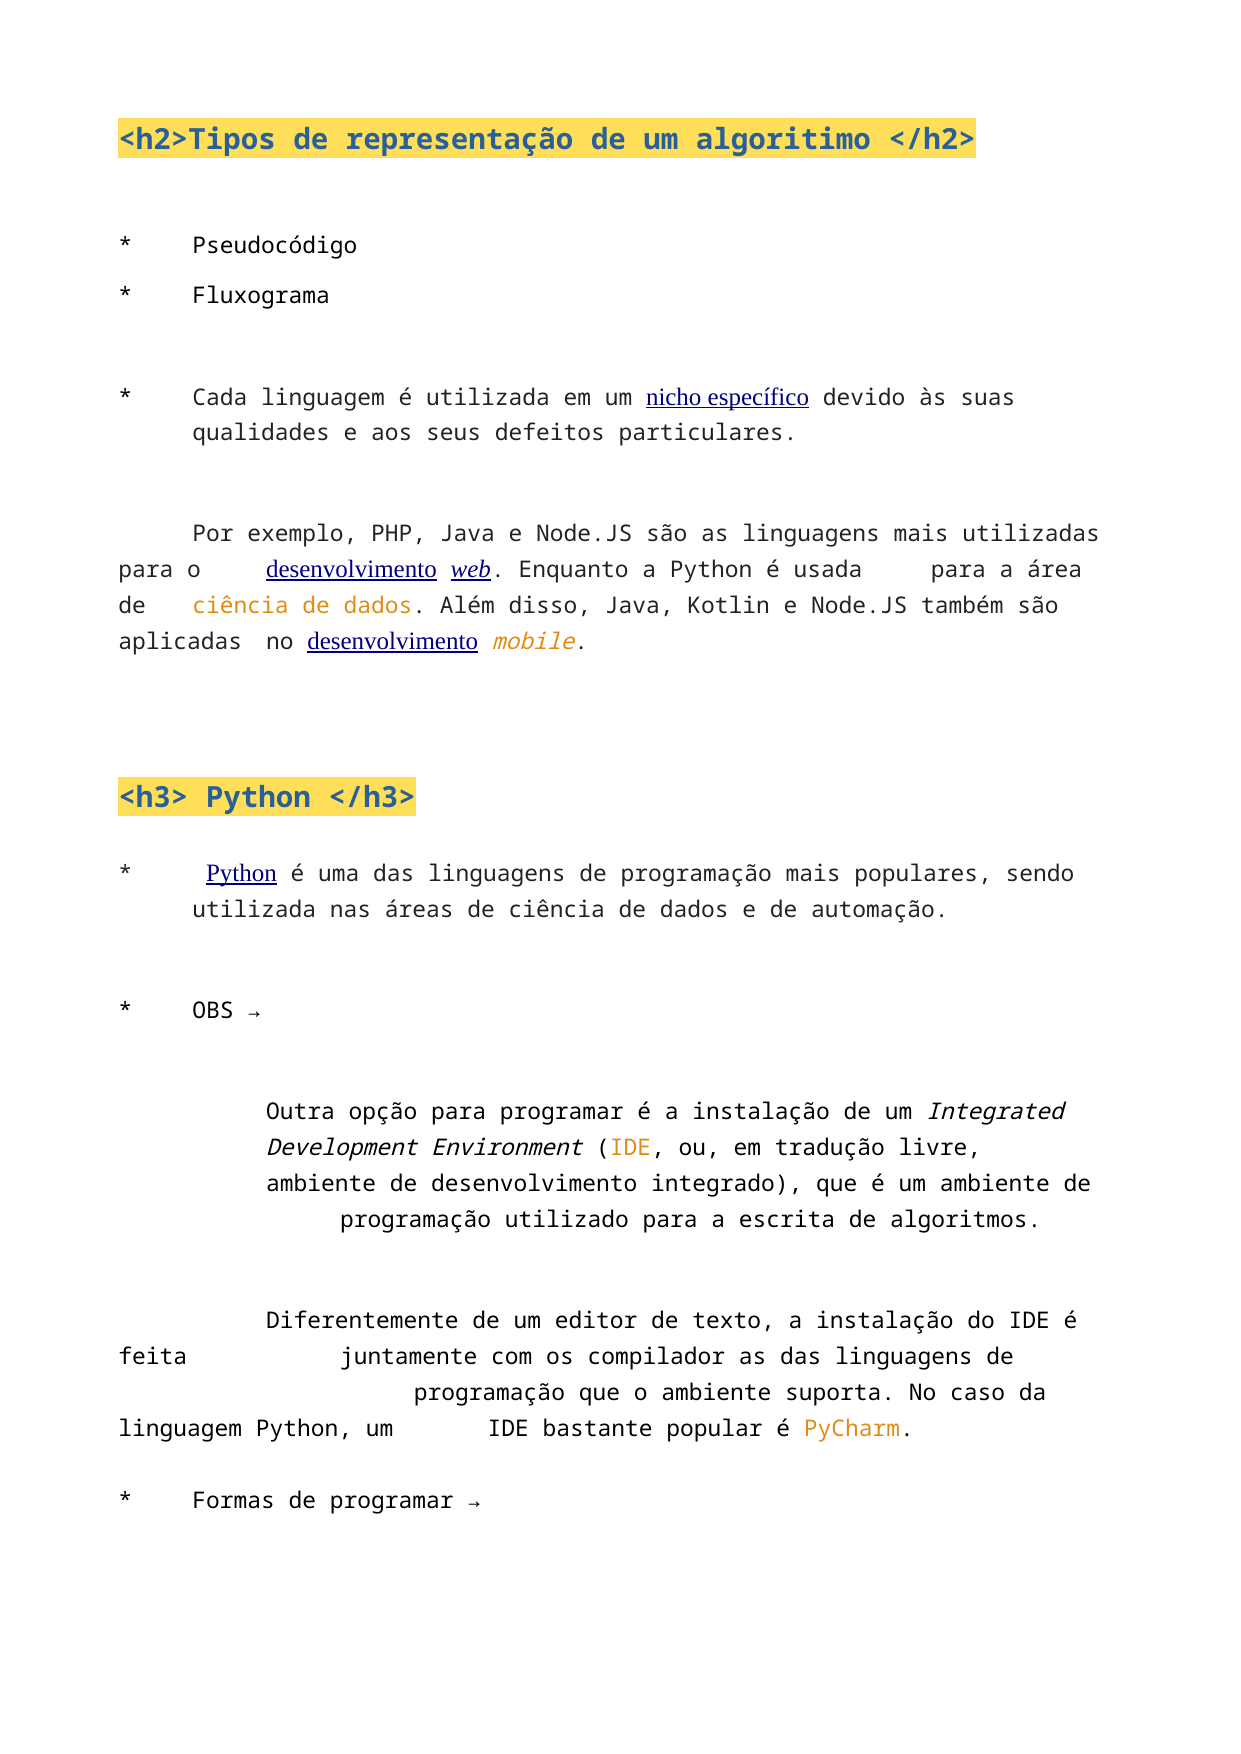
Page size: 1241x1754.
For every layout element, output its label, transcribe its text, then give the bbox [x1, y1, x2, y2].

text <h3> Python </h3> * Python é uma das linguagens de programação mais populares, sendo utilizada nas áreas de ciência de dados e de automação. [118, 777, 1122, 924]
text * Cada linguagem é utilizada em um nicho específico devido às suas qualidades e aos seus defeitos particulares. [118, 380, 1122, 448]
text Outra opção para programar é a instalação de um Integrated Development Environment (IDE, ou, em tradução livre, ambiente de desenvolvimento integrado), que é um ambiente de programação utilizado para a escrita de algoritmos. [118, 1095, 1122, 1234]
text * OBS → [118, 994, 1122, 1025]
text Diferentemente de um editor de texto, a instalação do IDE é feita juntamente com os compilador as das linguagens de programação que o ambiente suporta. No caso da linguagem Python, um IDE bastante popular é PyCharm. * Formas de programar → [118, 1304, 1122, 1515]
text Por exemplo, PHP, Java e Node.JS são as linguagens mais utilizadas para o desenvolvimento web. Enquanto a Python é usada para a área de ciência de dados. Além disso, Java, Kotlin e Node.JS também são aplicadas no desenvolvimento mobile. [118, 517, 1122, 656]
text * Pseudocódigo [118, 229, 1122, 260]
text * Fluxograma [118, 279, 1122, 311]
text <h2>Tipos de representação de um algoritimo </h2> [118, 118, 1122, 158]
